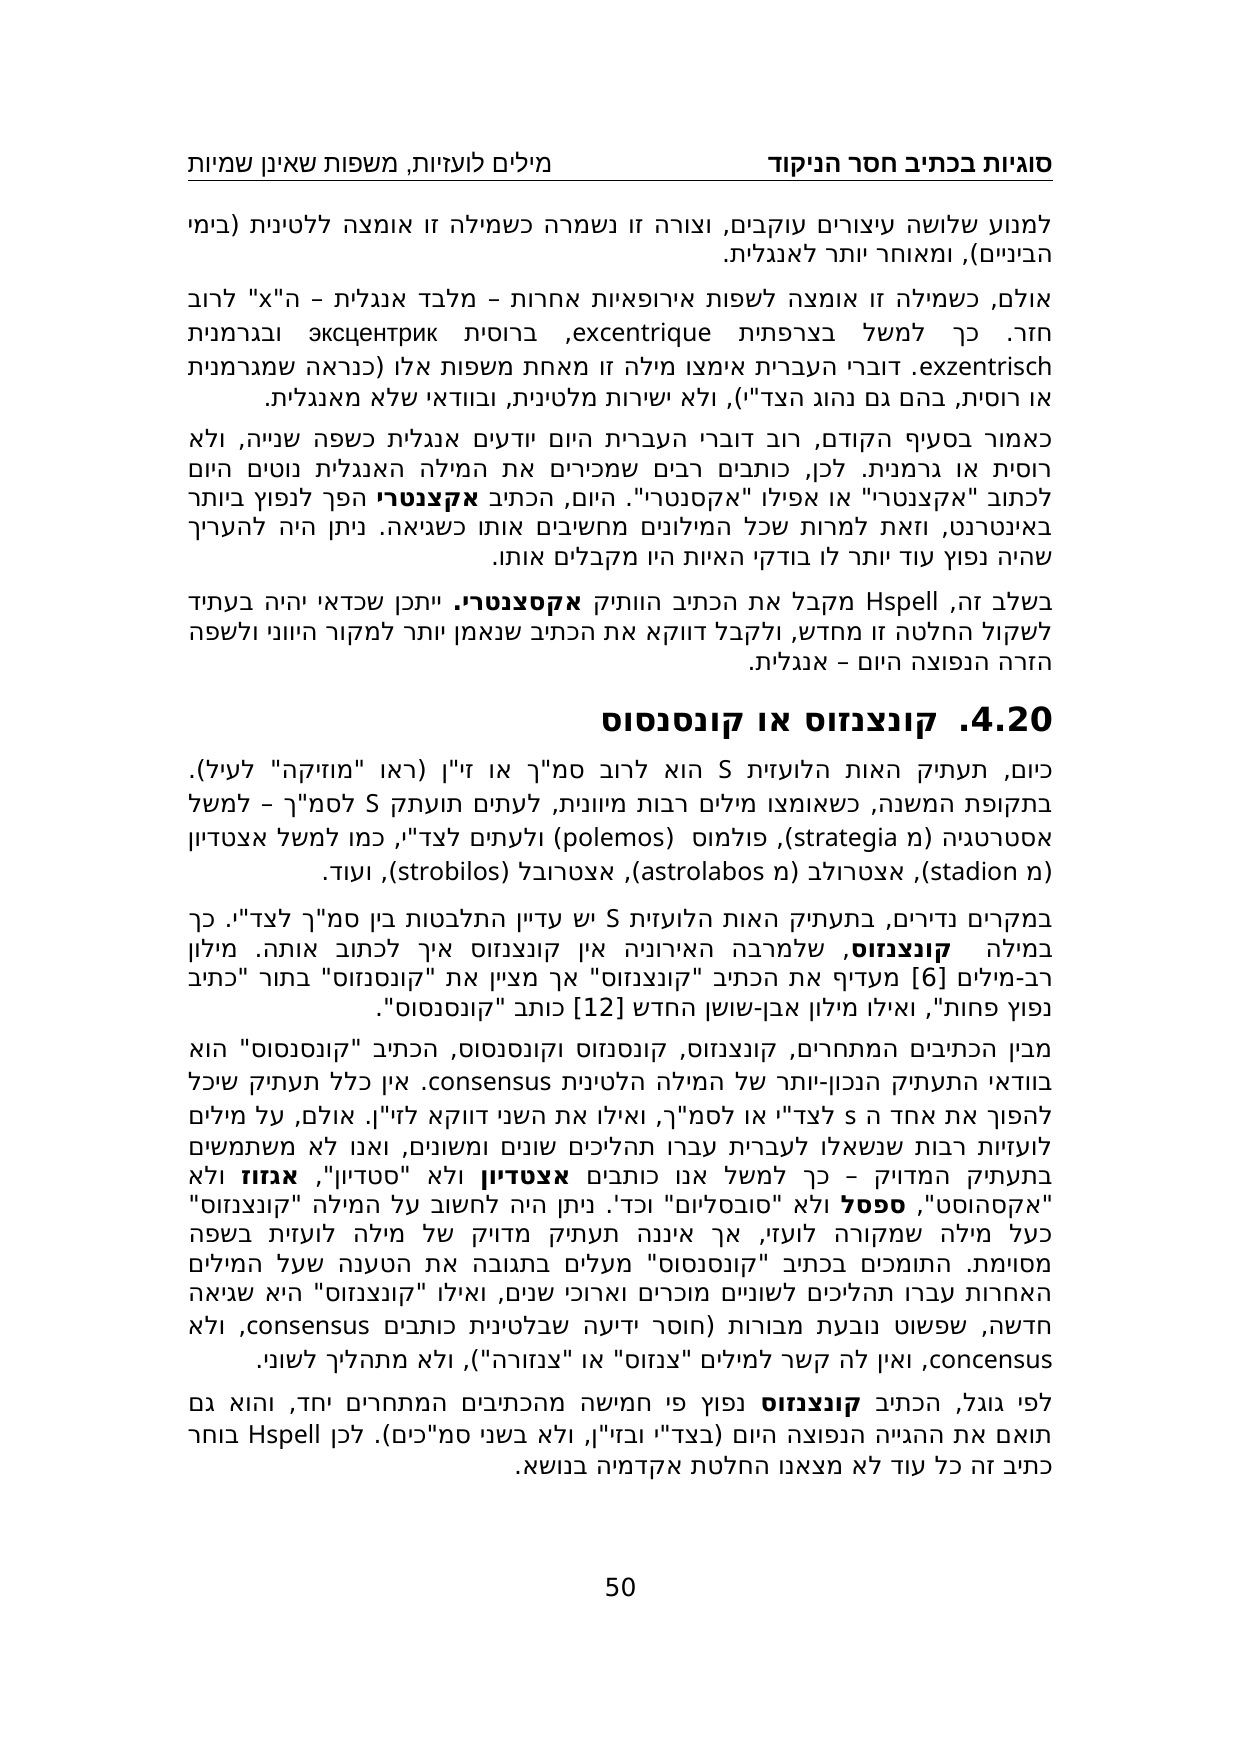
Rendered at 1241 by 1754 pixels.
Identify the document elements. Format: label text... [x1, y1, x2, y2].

text בשלב זה, Hspell מקבל את הכתיב הוותיק אקסצנטרי. ייתכן שכדאי יהיה בעתיד לשקול החלטה זו מחדש, ולקבל דווקא את הכתיב שנאמן יותר למקור היווני ולשפה הזרה הנפוצה היום – אנגלית. [187, 583, 1053, 676]
text מבין הכתיבים המתחרים, קונצנזוס, קונסנזוס וקונסנסוס, הכתיב "קונסנסוס" הוא בוודאי התעתיק הנכון-יותר של המילה הלטינית consensus. אין כלל תעתיק שיכל להפוך את אחד ה s לצד"י או לסמ"ך, ואילו את השני דווקא לזי"ן. אולם, על מילים לועזיות רבות שנשאלו לעברית עברו תהליכים שונים ומשונים, ואנו לא משתמשים בתעתיק המדויק – כך למשל אנו כותבים אצטדיון ולא "סטדיון", אגזוז ולא "אקסהוסט", ספסל ולא "סובסליום" וכד'. ניתן היה לחשוב על המילה "קונצנזוס" כעל מילה שמקורה לועזי, אך איננה תעתיק מדויק של מילה לועזית בשפה מסוימת. התומכים בכתיב "קונסנסוס" מעלים בתגובה את הטענה שעל המילים האחרות עברו תהליכים לשוניים מוכרים וארוכי שנים, ואילו "קונצנזוס" היא שגיאה חדשה, שפשוט נובעת מבורות (חוסר ידיעה שבלטינית כותבים consensus, ולא concensus, ואין לה קשר למילים "צנזוס" או "צנזורה"), ולא מתהליך לשוני. [187, 1035, 1053, 1375]
text אולם, כשמילה זו אומצה לשפות אירופאיות אחרות – מלבד אנגלית – ה"x" לרוב חזר. כך למשל בצרפתית excentrique, ברוסית эксцентрик ובגרמנית exzentrisch. דוברי העברית אימצו מילה זו מאחת משפות אלו (כנראה שמגרמנית או רוסית, בהם גם נהוג הצד"י), ולא ישירות מלטינית, ובוודאי שלא מאנגלית. [187, 281, 1053, 412]
text במקרים נדירים, בתעתיק האות הלועזית S יש עדיין התלבטות בין סמ"ך לצד"י. כך במילה קונצנזוס, שלמרבה האירוניה אין קונצנזוס איך לכתוב אותה. מילון רב-מילים [6] מעדיף את הכתיב "קונצנזוס" אך מציין את "קונסנזוס" בתור "כתיב נפוץ פחות", ואילו מילון אבן-שושן החדש [12] כותב "קונסנסוס". [187, 900, 1053, 1022]
subtitle קונצנזוס או קונסנסוס [187, 701, 1053, 739]
text כיום, תעתיק האות הלועזית S הוא לרוב סמ"ך או זי"ן (ראו "מוזיקה" לעיל). בתקופת המשנה, כשאומצו מילים רבות מיוונית, לעתים תועתק S לסמ"ך – למשל אסטרטגיה (מ strategia), פולמוס (polemos) ולעתים לצד"י, כמו למשל אצטדיון (מ stadion), אצטרולב (מ astrolabos), אצטרובל (strobilos), ועוד. [187, 752, 1053, 888]
text הסמ"ך אינו נמצא בכתיב הלטיני או במקור היווניέκκεντρος ("מחוץ למרכז"). בניגוד לנהוג במילים לטיניות, ביוונית התחילית ex שונתה ל ek לפני עיצור, כדי למנוע שלושה עיצורים עוקבים, וצורה זו נשמרה כשמילה זו אומצה ללטינית (בימי הביניים), ומאוחר יותר לאנגלית. [187, 210, 1053, 268]
text כאמור בסעיף הקודם, רוב דוברי העברית היום יודעים אנגלית כשפה שנייה, ולא רוסית או גרמנית. לכן, כותבים רבים שמכירים את המילה האנגלית נוטים היום לכתוב "אקצנטרי" או אפילו "אקסנטרי". היום, הכתיב אקצנטרי הפך לנפוץ ביותר באינטרנט, וזאת למרות שכל המילונים מחשיבים אותו כשגיאה. ניתן היה להעריך שהיה נפוץ עוד יותר לו בודקי האיות היו מקבלים אותו. [187, 425, 1053, 571]
text לפי גוגל, הכתיב קונצנזוס נפוץ פי חמישה מהכתיבים המתחרים יחד, והוא גם תואם את ההגייה הנפוצה היום (בצד"י ובזי"ן, ולא בשני סמ"כים). לכן Hspell בוחר כתיב זה כל עוד לא מצאנו החלטת אקדמיה בנושא. [187, 1388, 1053, 1480]
